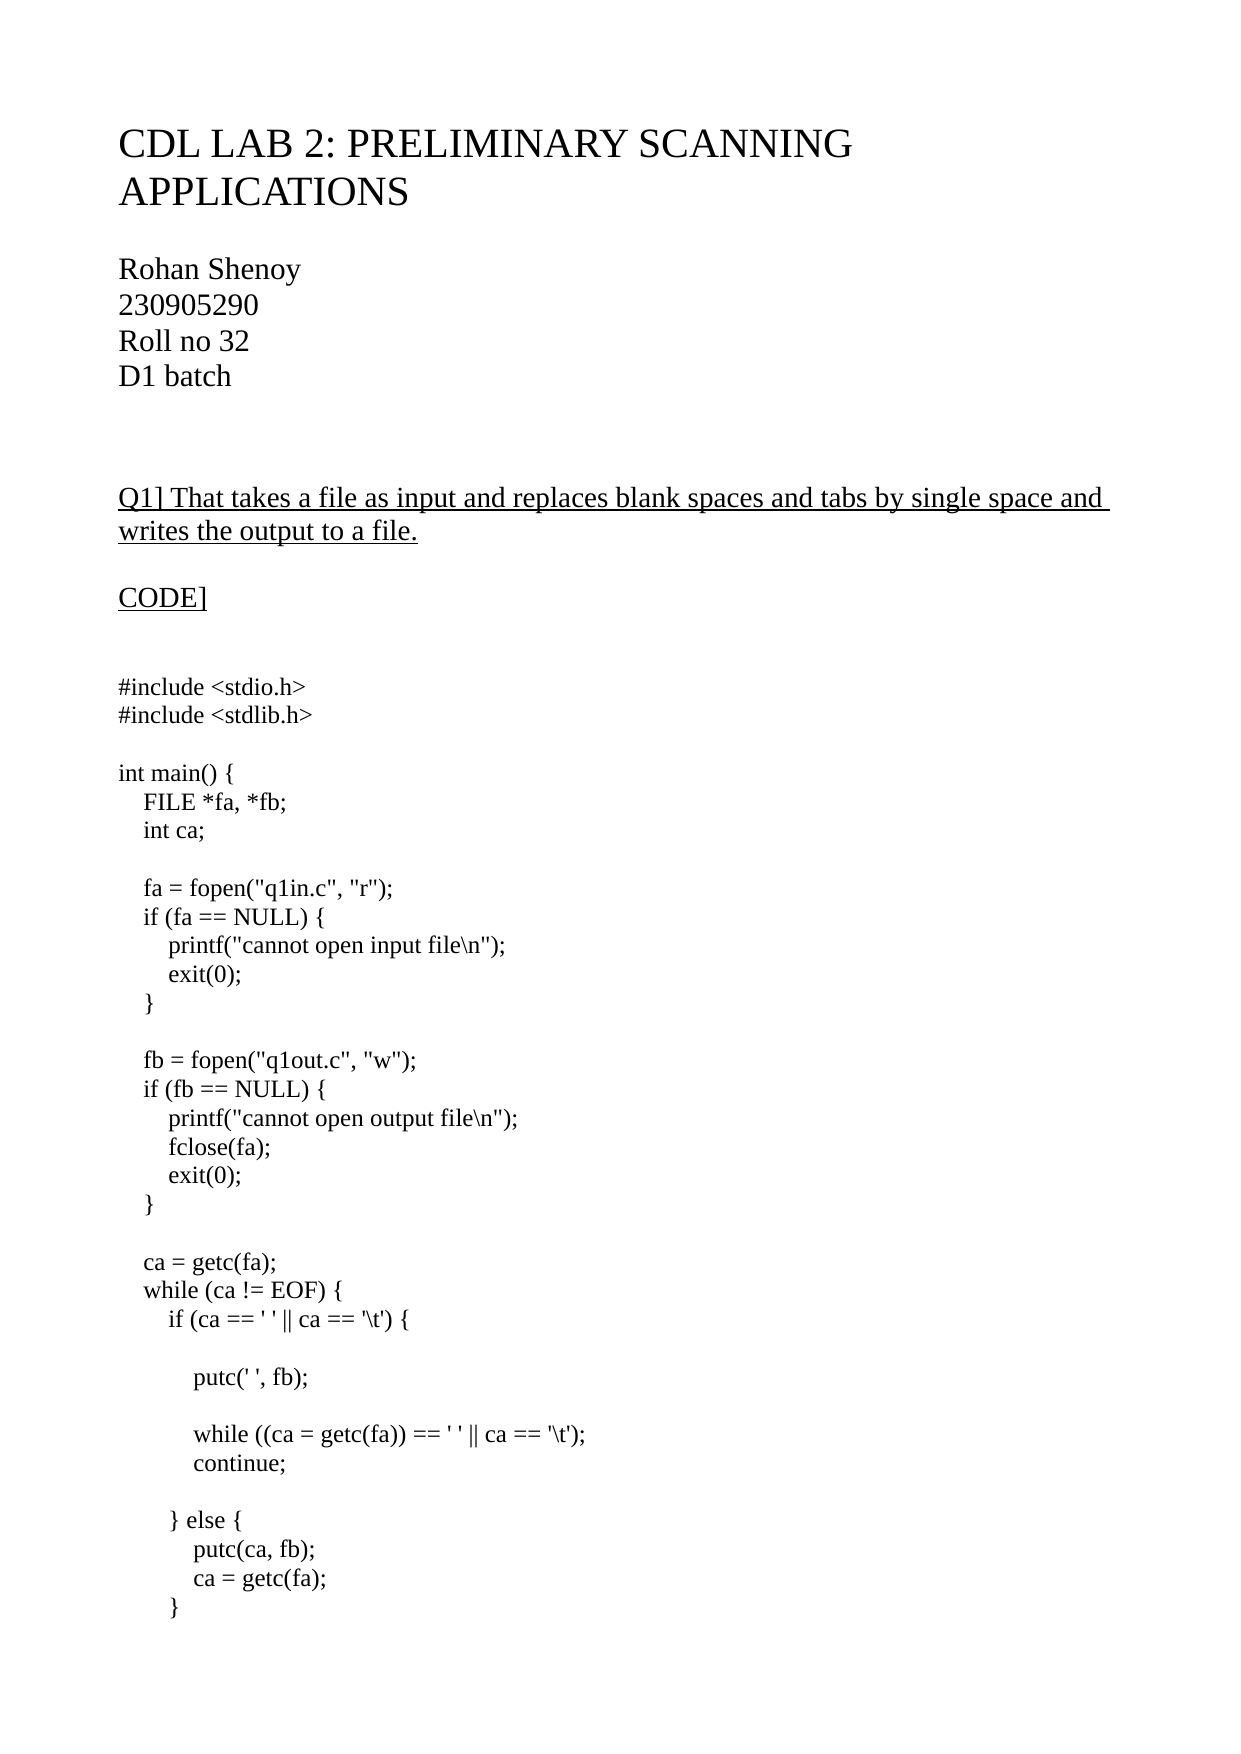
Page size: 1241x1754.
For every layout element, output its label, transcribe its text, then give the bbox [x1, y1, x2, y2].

text printf("cannot open input file\n"); [118, 930, 1122, 959]
text printf("cannot open output file\n"); [118, 1103, 1122, 1132]
text FILE *fa, *fb; [118, 787, 1122, 815]
text if (fa == NULL) { [118, 902, 1122, 930]
text Roll no 32 [118, 322, 1122, 358]
text #include <stdio.h> [118, 672, 1122, 700]
text exit(0); [118, 959, 1122, 988]
text 230905290 [118, 286, 1122, 322]
text int main() { [118, 758, 1122, 787]
text ca = getc(fa); [118, 1247, 1122, 1275]
text while (ca != EOF) { [118, 1275, 1122, 1304]
text #include <stdlib.h> [118, 700, 1122, 729]
text fa = fopen("q1in.c", "r"); [118, 873, 1122, 902]
text exit(0); [118, 1160, 1122, 1189]
text CODE] [118, 581, 1122, 614]
text continue; [118, 1448, 1122, 1477]
text putc(' ', fb); [118, 1362, 1122, 1390]
text } [118, 988, 1122, 1017]
text Q1] That takes a file as input and replaces blank spaces and tabs by single space and writes the output to a file. [118, 480, 1122, 547]
text if (ca == ' ' || ca == '\t') { [118, 1304, 1122, 1333]
text fb = fopen("q1out.c", "w"); [118, 1045, 1122, 1074]
text CDL LAB 2: PRELIMINARY SCANNING APPLICATIONS [118, 118, 1122, 214]
text } [118, 1189, 1122, 1218]
text ca = getc(fa); [118, 1563, 1122, 1592]
text fclose(fa); [118, 1132, 1122, 1160]
text while ((ca = getc(fa)) == ' ' || ca == '\t'); [118, 1419, 1122, 1448]
text putc(ca, fb); [118, 1534, 1122, 1563]
text int ca; [118, 815, 1122, 844]
text } [118, 1592, 1122, 1620]
text if (fb == NULL) { [118, 1074, 1122, 1103]
text } else { [118, 1505, 1122, 1534]
text Rohan Shenoy [118, 250, 1122, 286]
text D1 batch [118, 358, 1122, 394]
